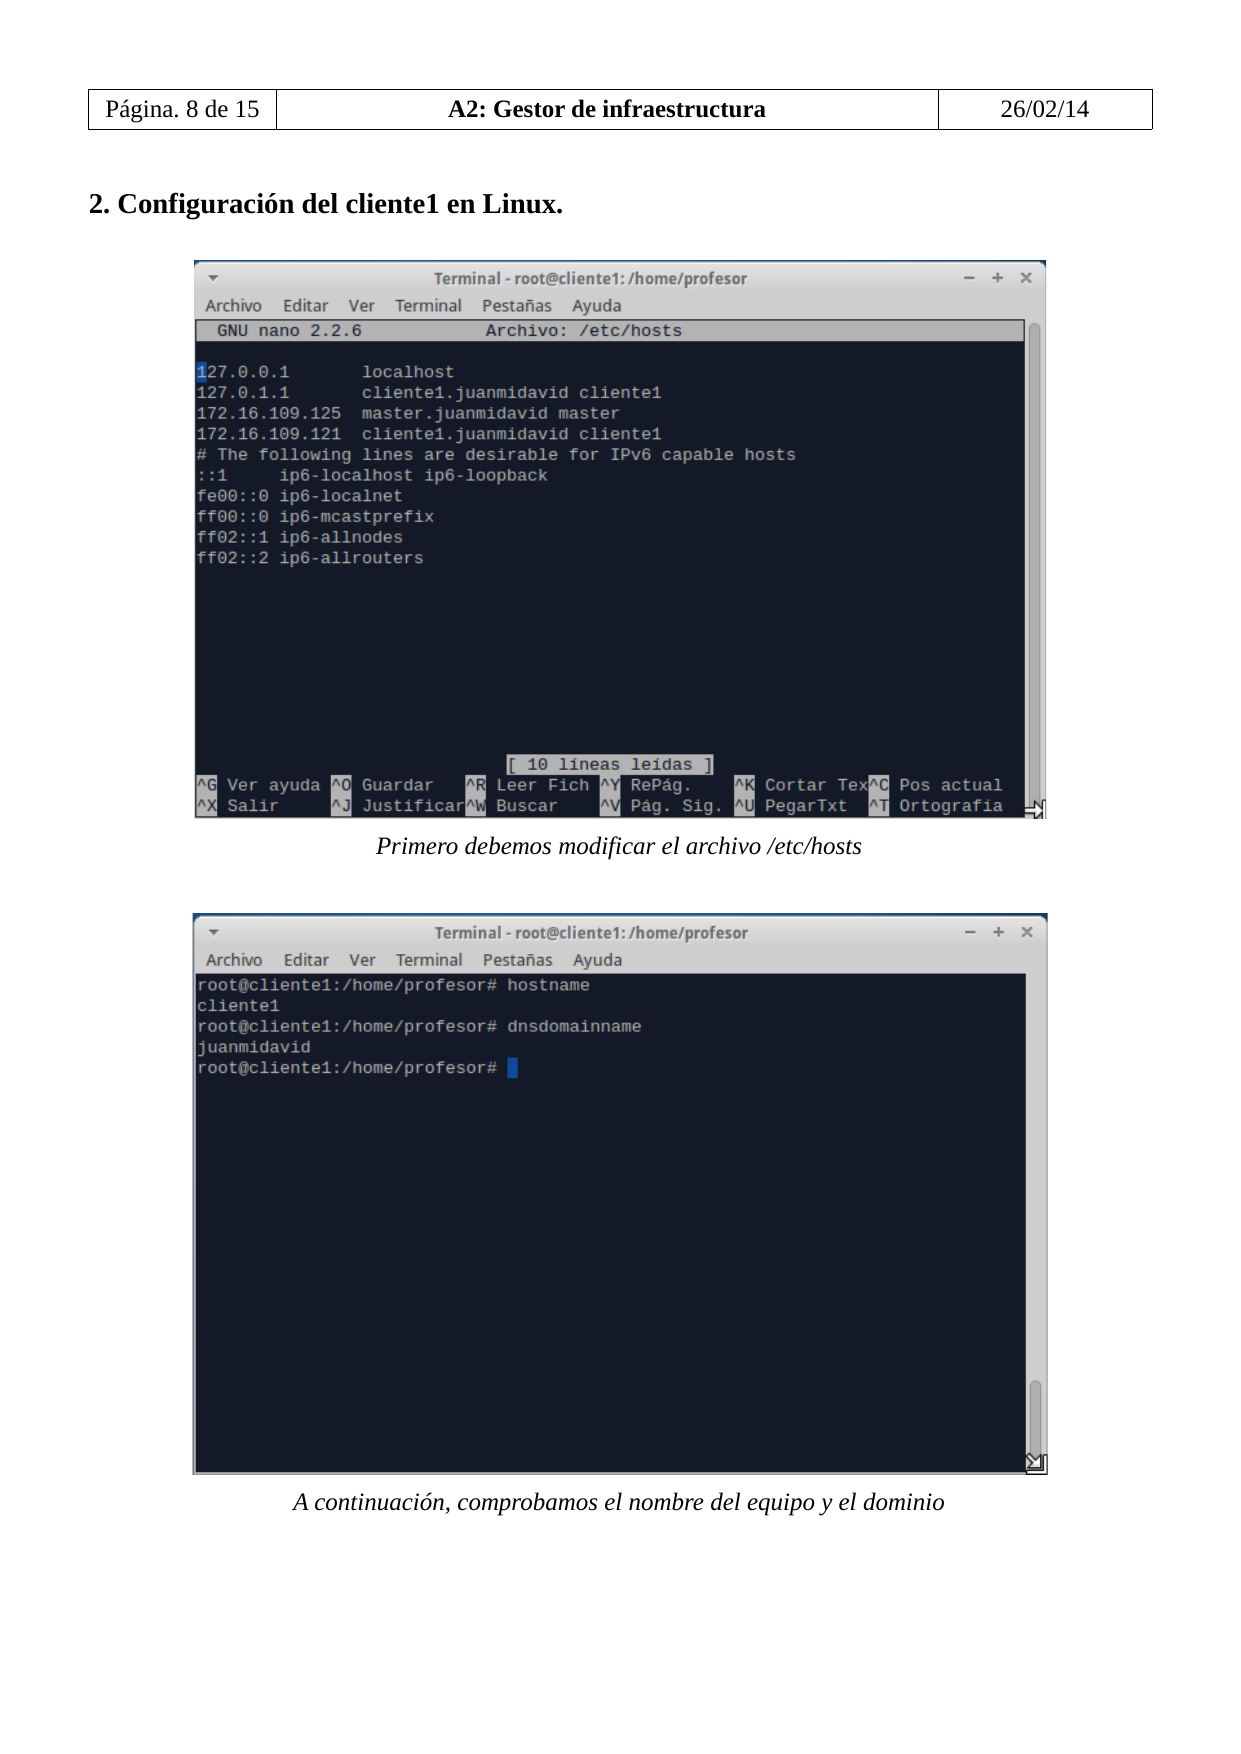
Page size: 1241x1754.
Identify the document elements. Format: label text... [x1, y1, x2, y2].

picture [194, 260, 1047, 819]
picture [192, 913, 1048, 1475]
text A continuación, comprobamos el nombre del equipo y el dominio [88, 1487, 1152, 1516]
text Primero debemos modificar el archivo /etc/hosts [88, 831, 1152, 860]
subtitle 2. Configuración del cliente1 en Linux. [88, 186, 1152, 219]
